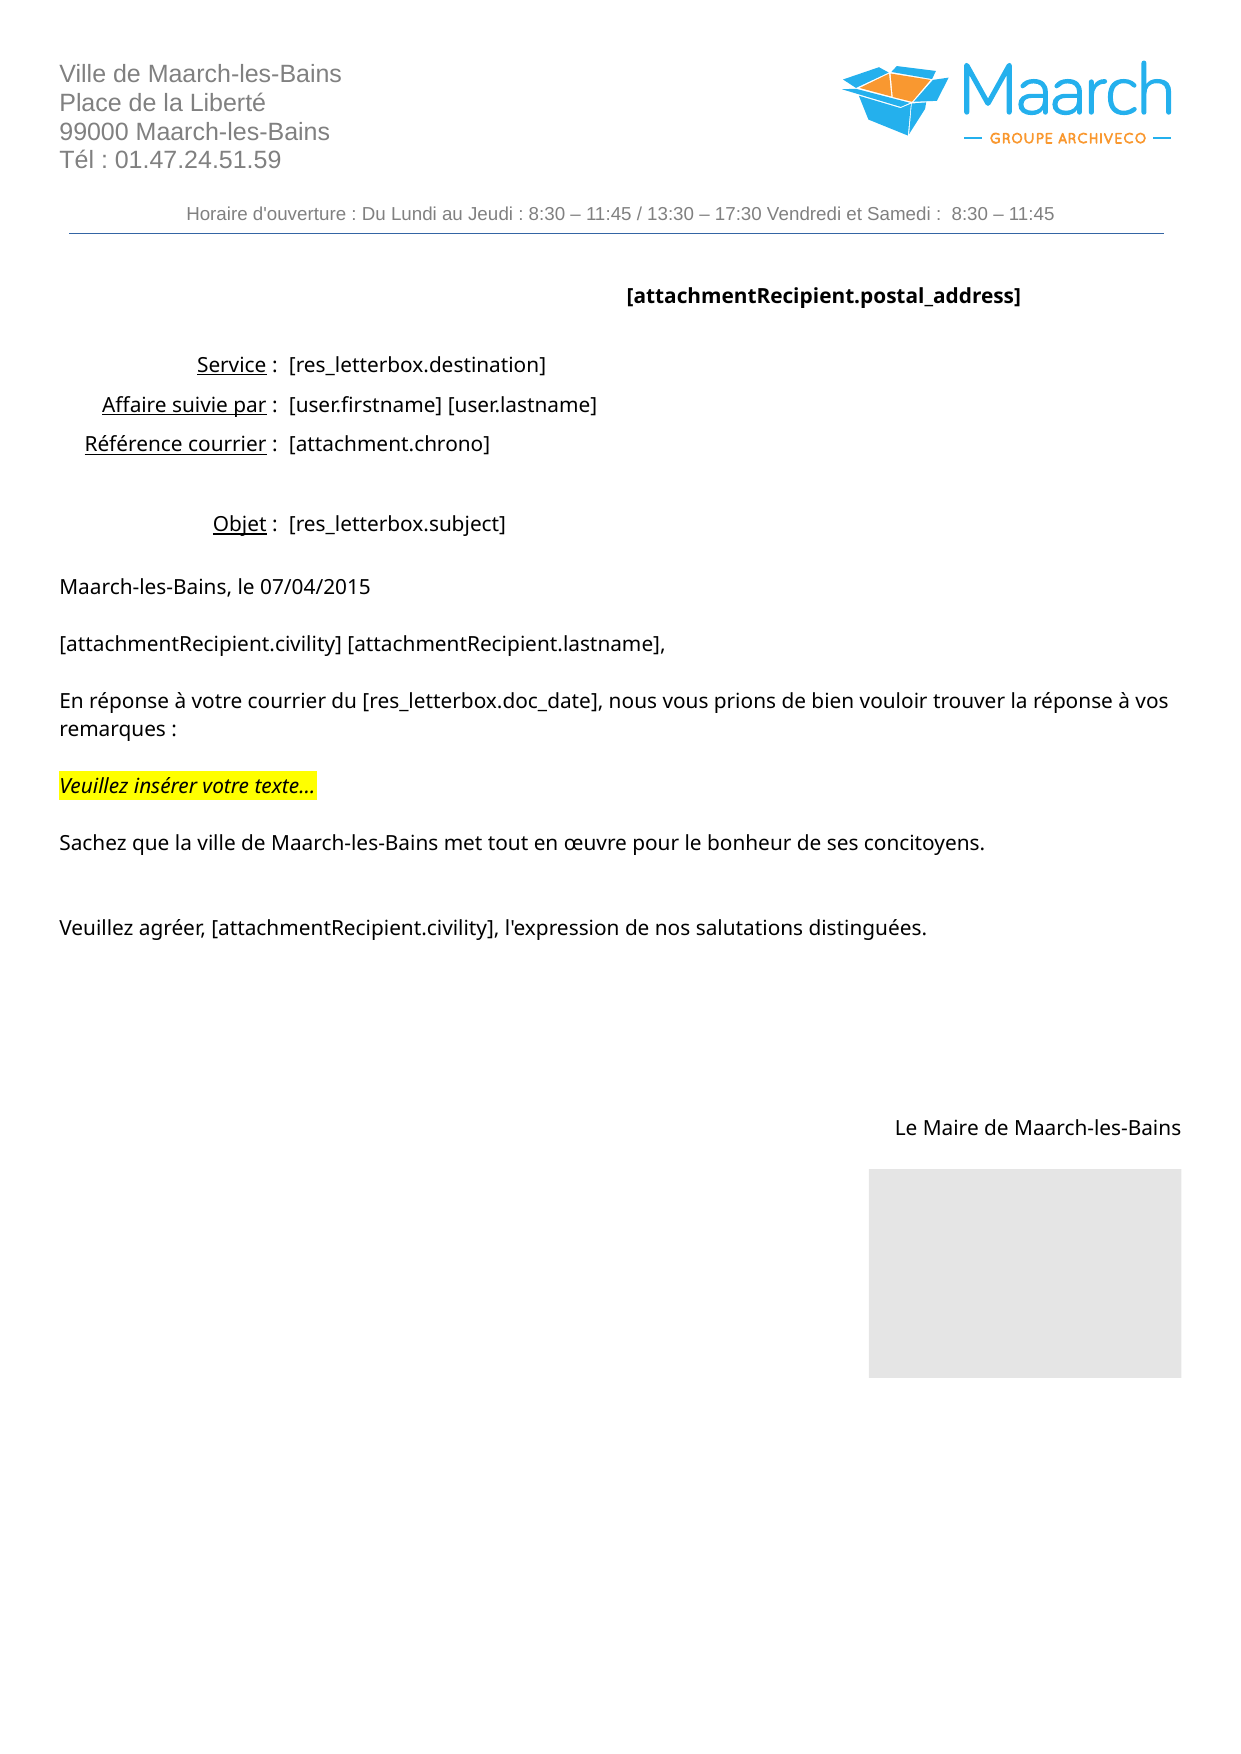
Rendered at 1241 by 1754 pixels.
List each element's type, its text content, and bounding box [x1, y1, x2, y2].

text Le Maire de Maarch-les-Bains [59, 1113, 1181, 1141]
table_cell Référence courrier : [59, 424, 283, 464]
table_header [res_letterbox.destination] [283, 344, 816, 384]
table_cell Affaire suivie par : [59, 384, 283, 424]
table_cell [res_letterbox.subject] [283, 504, 816, 543]
text Veuillez insérer votre texte… [59, 771, 1181, 800]
text [attachmentRecipient.civility] [attachmentRecipient.lastname], [59, 629, 1181, 658]
text En réponse à votre courrier du [res_letterbox.doc_date], nous vous prions de bien vouloir trouver la réponse à vos remarques : [59, 686, 1181, 743]
table_cell [283, 464, 816, 504]
picture [868, 1169, 1182, 1378]
table_cell [attachment.chrono] [283, 424, 816, 464]
table_cell [user.firstname] [user.lastname] [283, 384, 816, 424]
text Veuillez agréer, [attachmentRecipient.civility], l'expression de nos salutations distinguées. [59, 913, 1181, 942]
text Sachez que la ville de Maarch-les-Bains met tout en œuvre pour le bonheur de ses concitoyens. [59, 828, 1181, 857]
table_header [60, 275, 621, 315]
table_cell [59, 464, 283, 504]
table_header [attachmentRecipient.postal_address] [621, 275, 1182, 315]
table_cell Objet : [59, 504, 283, 543]
text Maarch-les-Bains, le 07/04/2015 [59, 572, 1181, 601]
table_header Service : [59, 344, 283, 384]
